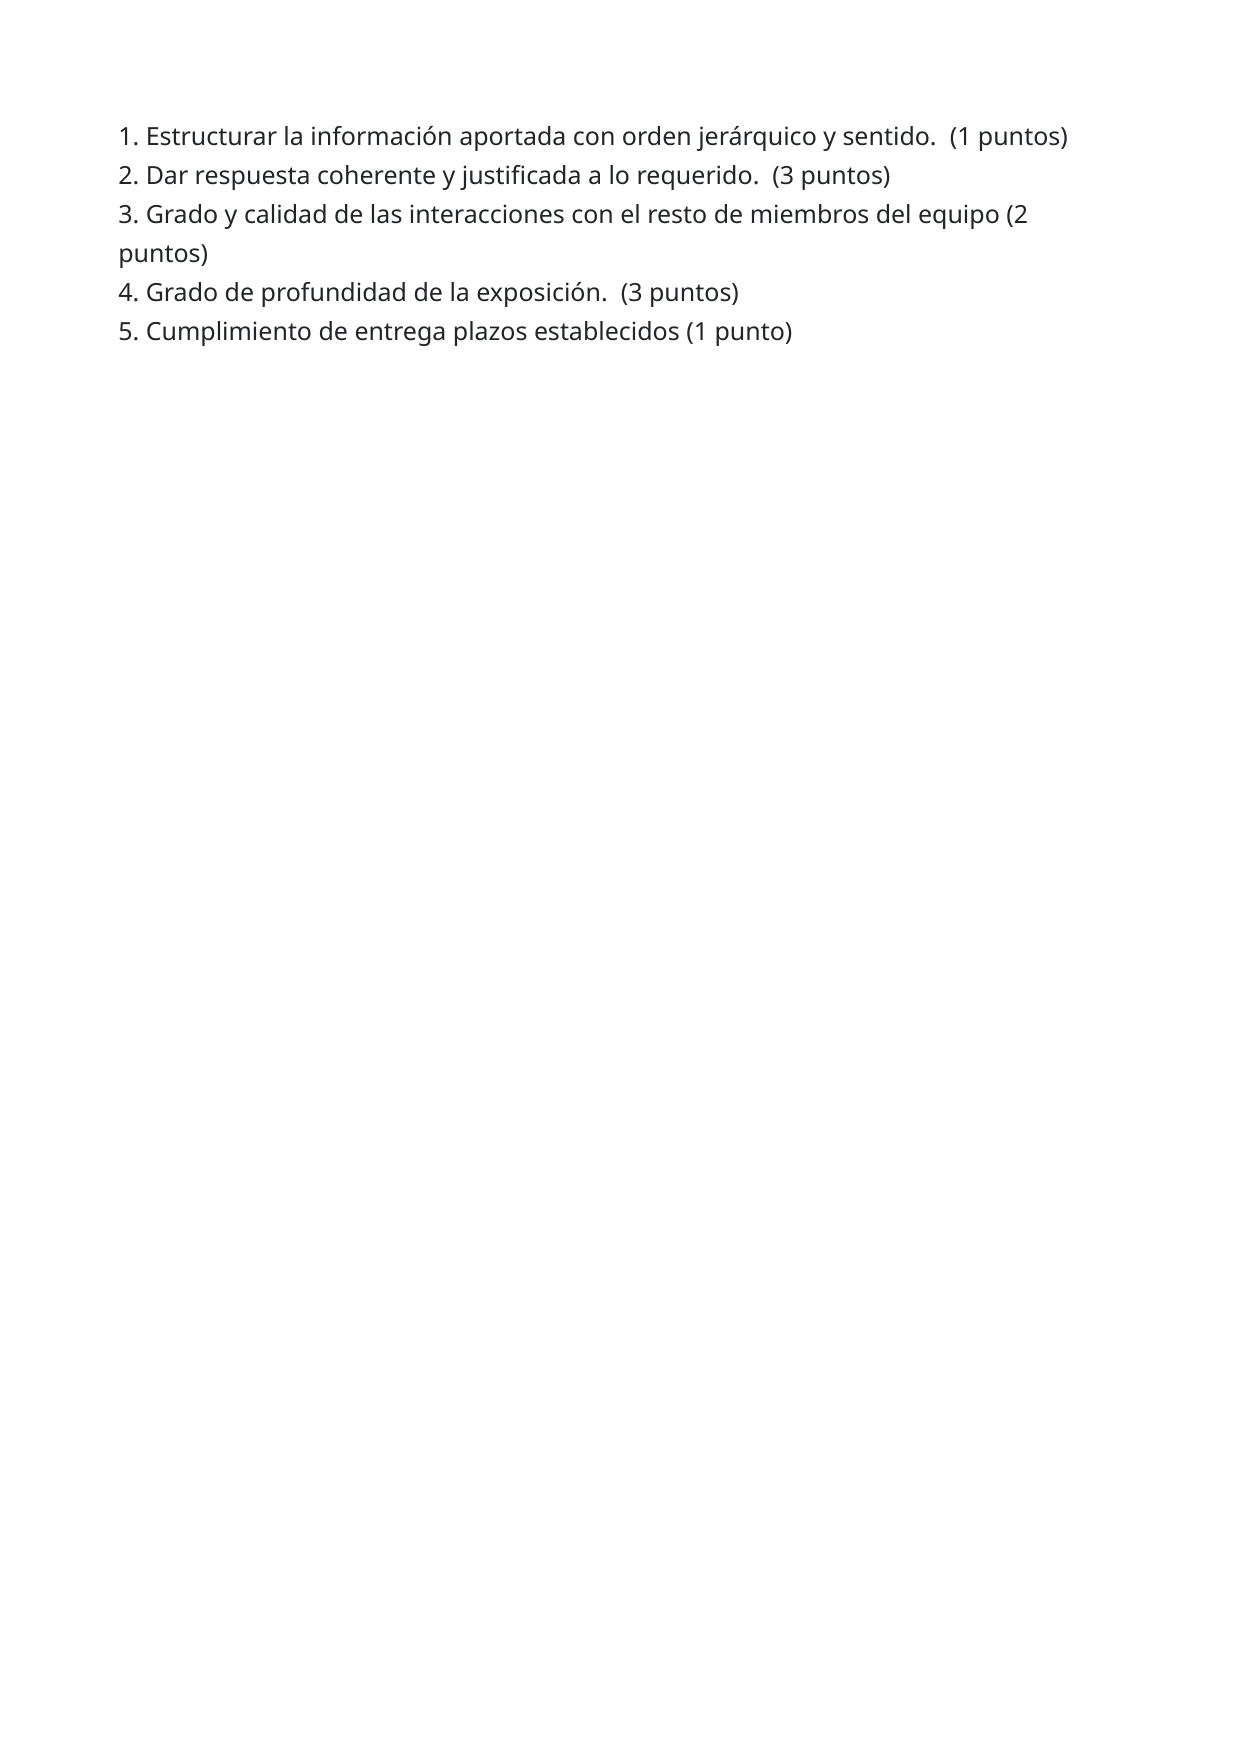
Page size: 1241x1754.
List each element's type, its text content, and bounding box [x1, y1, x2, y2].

text 1. Estructurar la información aportada con orden jerárquico y sentido. (1 puntos) 2. Dar respuesta coherente y justificada a lo requerido. (3 puntos) 3. Grado y calidad de las interacciones con el resto de miembros del equipo (2 puntos) 4. Grado de profundidad de la exposición. (3 puntos) 5. Cumplimiento de entrega plazos establecidos (1 punto) [118, 118, 1122, 348]
